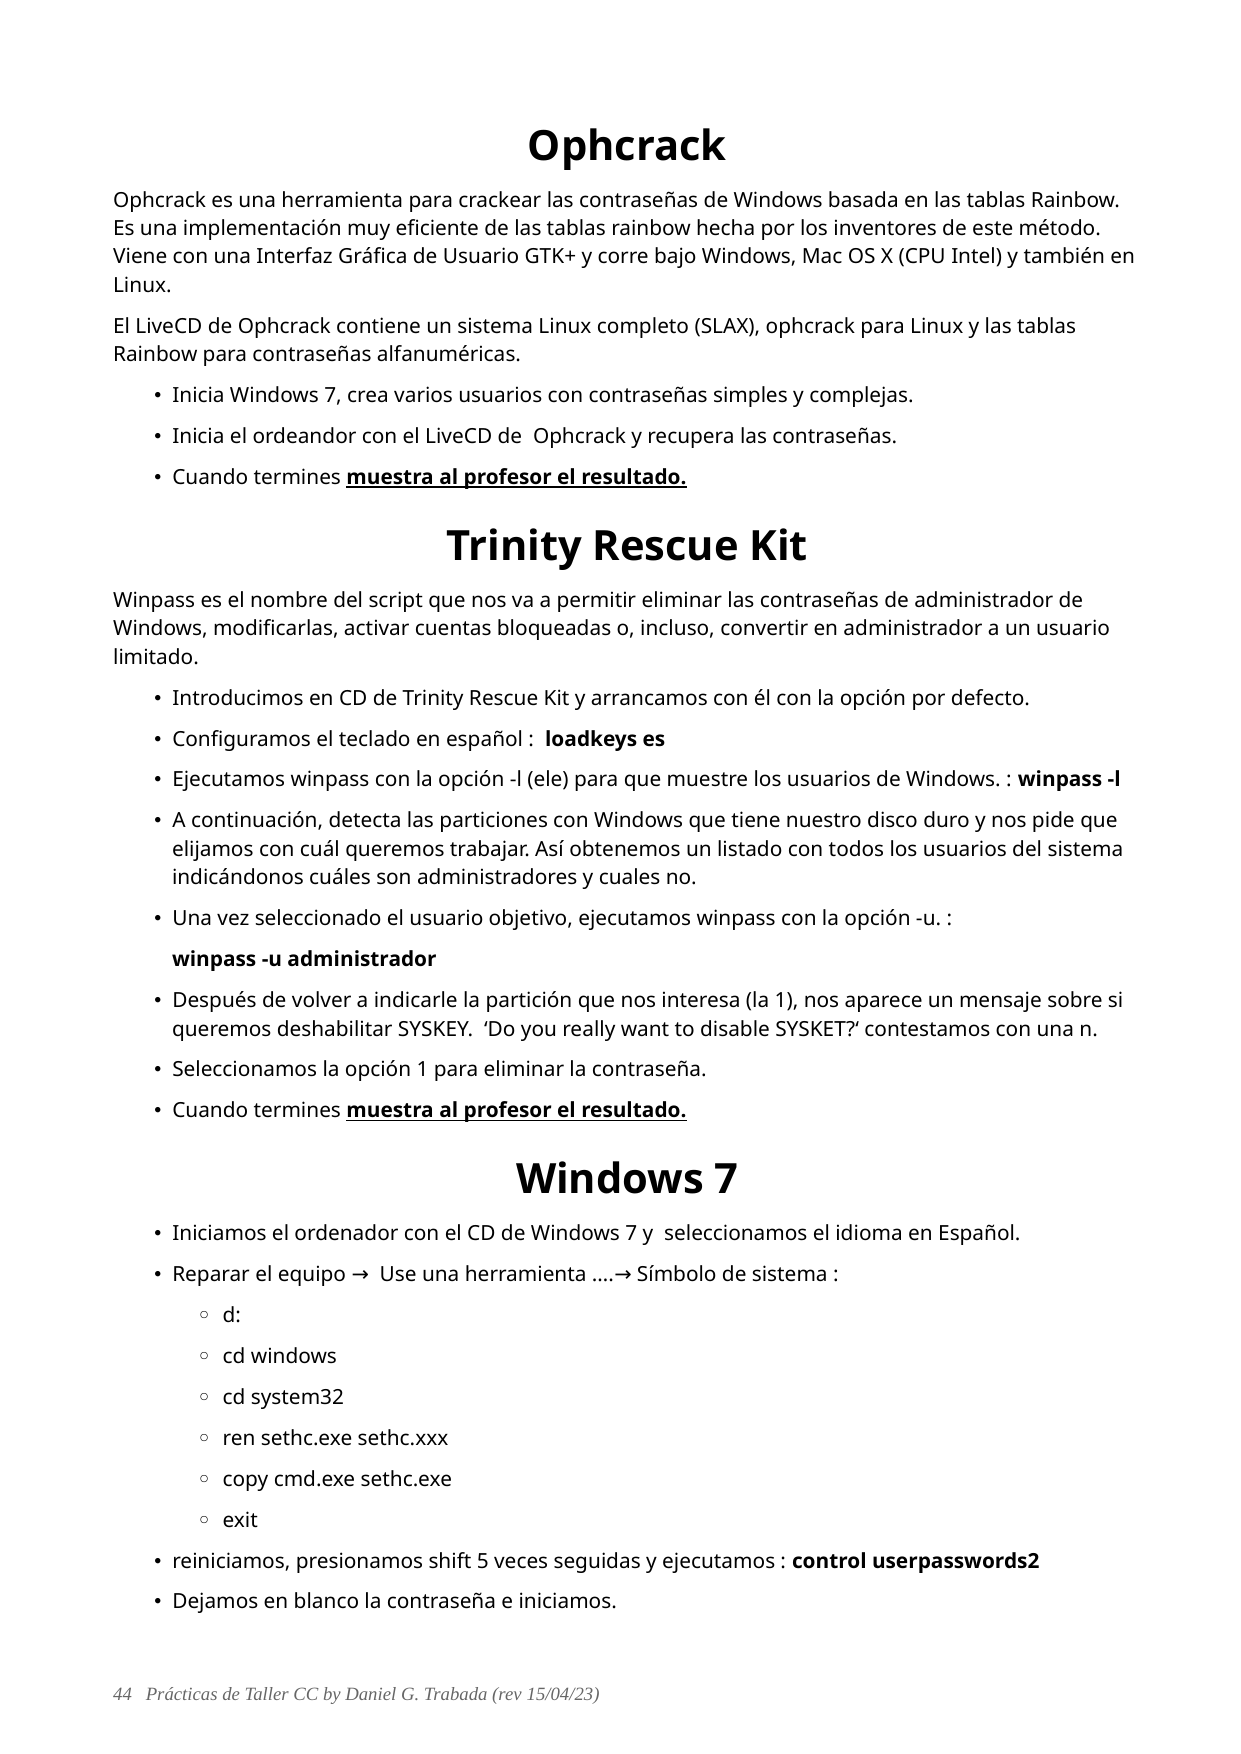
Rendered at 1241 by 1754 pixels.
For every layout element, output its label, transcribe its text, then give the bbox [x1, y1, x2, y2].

subtitle Trinity Rescue Kit [113, 516, 1141, 572]
list Cuando termines muestra al profesor el resultado. [154, 1096, 1141, 1124]
list Reparar el equipo → Use una herramienta ….→ Símbolo de sistema : [154, 1259, 1141, 1288]
subtitle Ophcrack [113, 115, 1141, 172]
list Inicia Windows 7, crea varios usuarios con contraseñas simples y complejas. [154, 380, 1141, 409]
list Ejecutamos winpass con la opción -l (ele) para que muestre los usuarios de Windows. : winpass -l [154, 764, 1141, 793]
list reiniciamos, presionamos shift 5 veces seguidas y ejecutamos : control userpasswords2 [154, 1546, 1141, 1574]
list d: [196, 1300, 1141, 1328]
list Iniciamos el ordenador con el CD de Windows 7 y seleccionamos el idioma en Español. [154, 1218, 1141, 1247]
list winpass -u administrador [154, 944, 1141, 973]
text Ophcrack es una herramienta para crackear las contraseñas de Windows basada en las tablas Rainbow. Es una implementación muy eficiente de las tablas rainbow hecha por los inventores de este método. Viene con una Interfaz Gráfica de Usuario GTK+ y corre bajo Windows, Mac OS X (CPU Intel) y también en Linux. [113, 185, 1141, 298]
text Winpass es el nombre del script que nos va a permitir eliminar las contraseñas de administrador de Windows, modificarlas, activar cuentas bloqueadas o, incluso, convertir en administrador a un usuario limitado. [113, 585, 1141, 670]
list exit [196, 1505, 1141, 1533]
list Cuando termines muestra al profesor el resultado. [154, 462, 1141, 491]
list cd system32 [196, 1382, 1141, 1410]
list Después de volver a indicarle la partición que nos interesa (la 1), nos aparece un mensaje sobre si queremos deshabilitar SYSKEY. ‘Do you really want to disable SYSKET?‘ contestamos con una n. [154, 985, 1141, 1042]
list Inicia el ordeandor con el LiveCD de Ophcrack y recupera las contraseñas. [154, 421, 1141, 450]
list Configuramos el teclado en español : loadkeys es [154, 724, 1141, 752]
list ren sethc.exe sethc.xxx [196, 1423, 1141, 1451]
subtitle Windows 7 [113, 1149, 1141, 1206]
list Dejamos en blanco la contraseña e iniciamos. [154, 1587, 1141, 1615]
list Introducimos en CD de Trinity Rescue Kit y arrancamos con él con la opción por defecto. [154, 683, 1141, 711]
list cd windows [196, 1341, 1141, 1369]
list Una vez seleccionado el usuario objetivo, ejecutamos winpass con la opción -u. : [154, 903, 1141, 932]
list Seleccionamos la opción 1 para eliminar la contraseña. [154, 1054, 1141, 1083]
text El LiveCD de Ophcrack contiene un sistema Linux completo (SLAX), ophcrack para Linux y las tablas Rainbow para contraseñas alfanuméricas. [113, 311, 1141, 368]
list copy cmd.exe sethc.exe [196, 1464, 1141, 1492]
list A continuación, detecta las particiones con Windows que tiene nuestro disco duro y nos pide que elijamos con cuál queremos trabajar. Así obtenemos un listado con todos los usuarios del sistema indicándonos cuáles son administradores y cuales no. [154, 806, 1141, 891]
